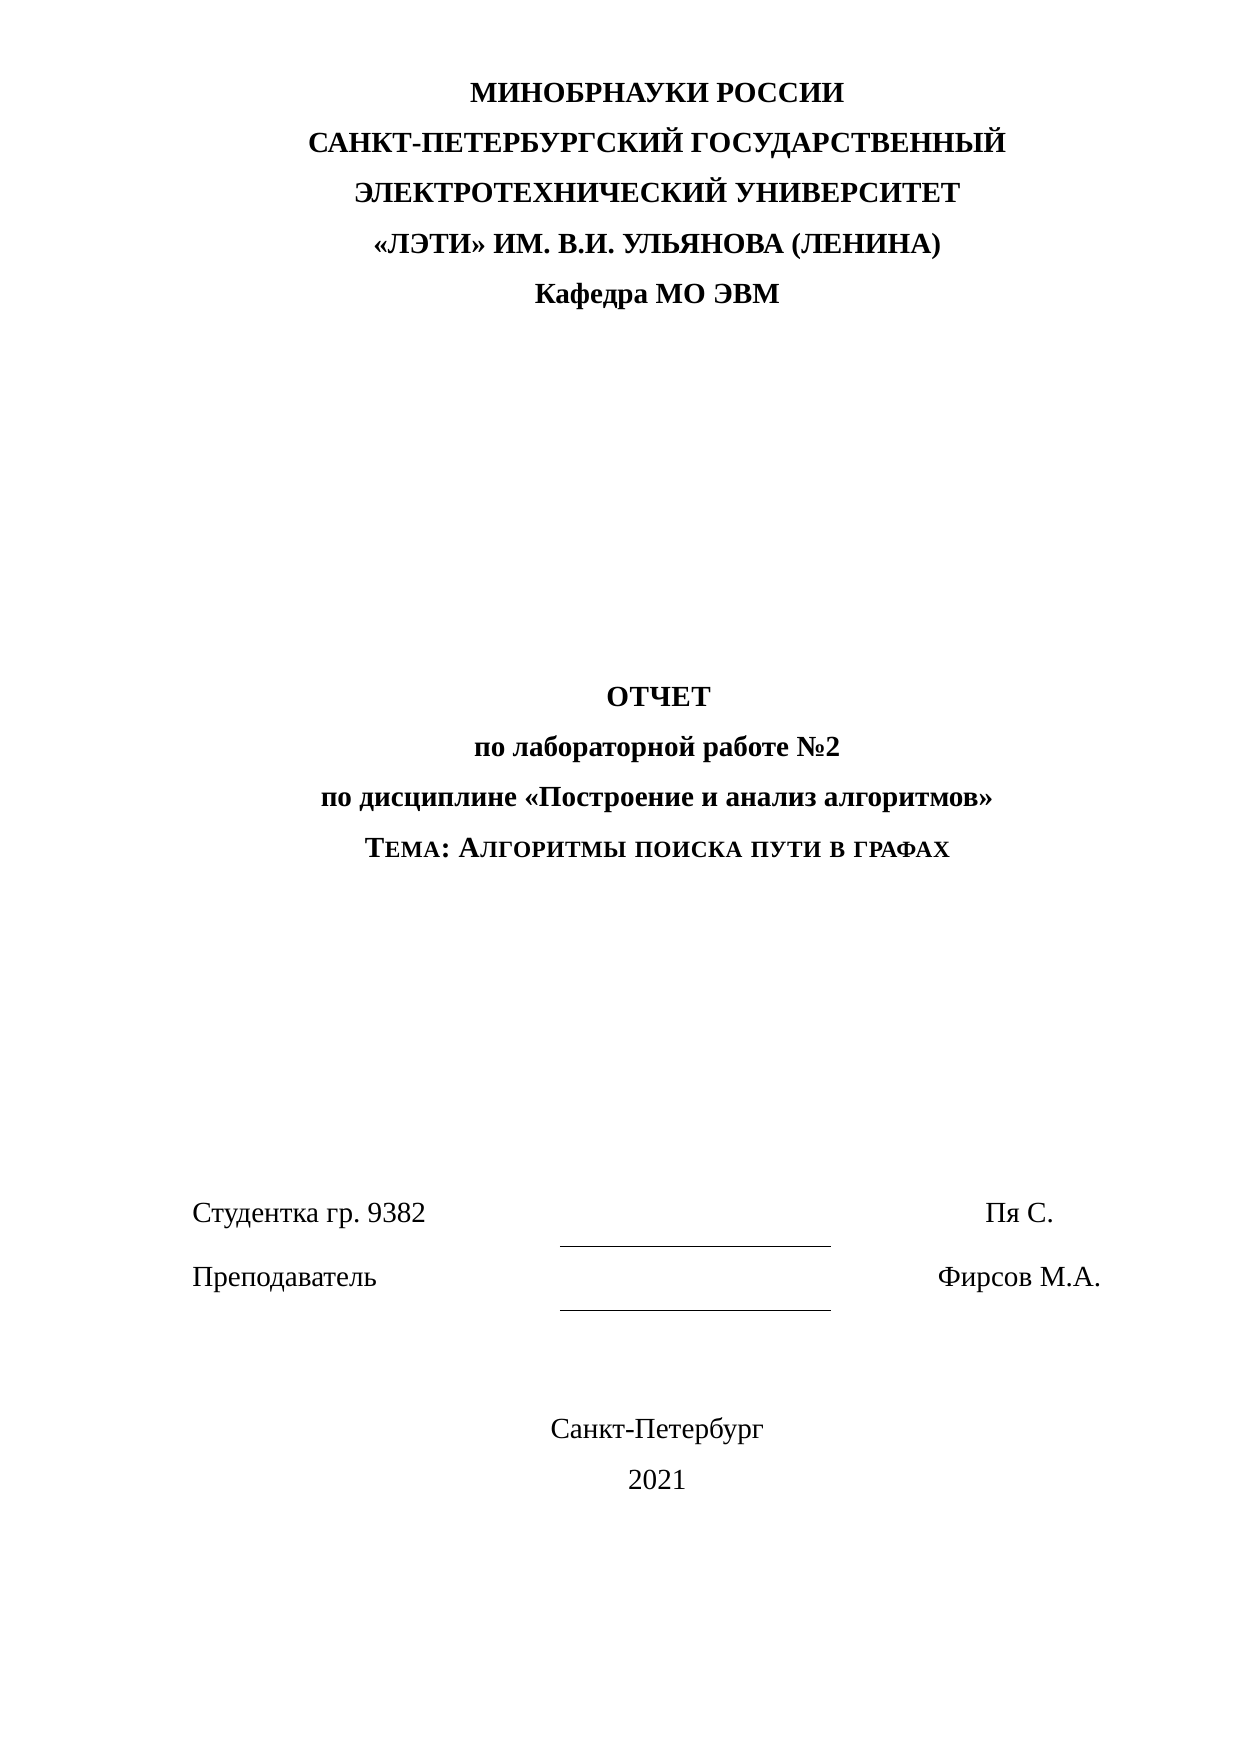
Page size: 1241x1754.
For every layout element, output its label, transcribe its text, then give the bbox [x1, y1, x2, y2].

text электротехнический университет [118, 176, 1122, 209]
table_header Пя С. [831, 1182, 1133, 1246]
text отчет [118, 679, 1122, 712]
table_cell Преподаватель [107, 1246, 560, 1310]
text Кафедра МО ЭВМ [118, 276, 1122, 310]
table_header [560, 1182, 831, 1246]
table_header Студентка гр. 9382 [107, 1182, 560, 1246]
text Тема: Алгоритмы поиска пути в графах [118, 830, 1122, 863]
text Санкт-Петербургский государственный [118, 125, 1122, 159]
text «ЛЭТИ» им. В.И. Ульянова (Ленина) [118, 226, 1122, 259]
text Санкт-Петербург [118, 1411, 1122, 1445]
text 2021 [118, 1462, 1122, 1495]
text по лабораторной работе №2 [118, 729, 1122, 763]
table_cell [560, 1247, 831, 1310]
text МИНОБРНАУКИ РОССИИ [118, 75, 1122, 108]
table_cell Фирсов М.А. [831, 1246, 1133, 1310]
text по дисциплине «Построение и анализ алгоритмов» [118, 779, 1122, 813]
